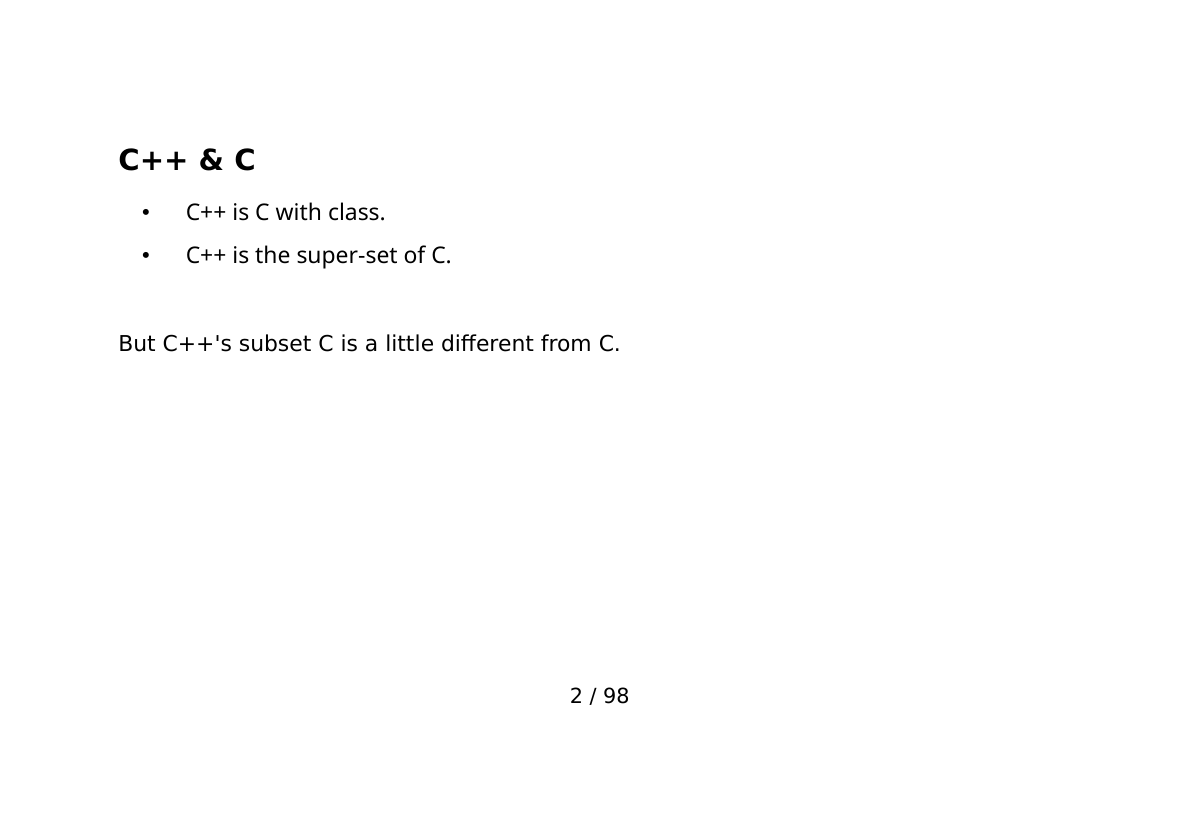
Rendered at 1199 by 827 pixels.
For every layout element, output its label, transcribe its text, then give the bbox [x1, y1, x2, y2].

subtitle C++ is C with class. [142, 196, 1081, 227]
title C++ & C [118, 143, 1081, 177]
text But C++'s subset C is a little different from C. [118, 331, 1081, 356]
subtitle C++ is the super-set of C. [142, 239, 1081, 270]
